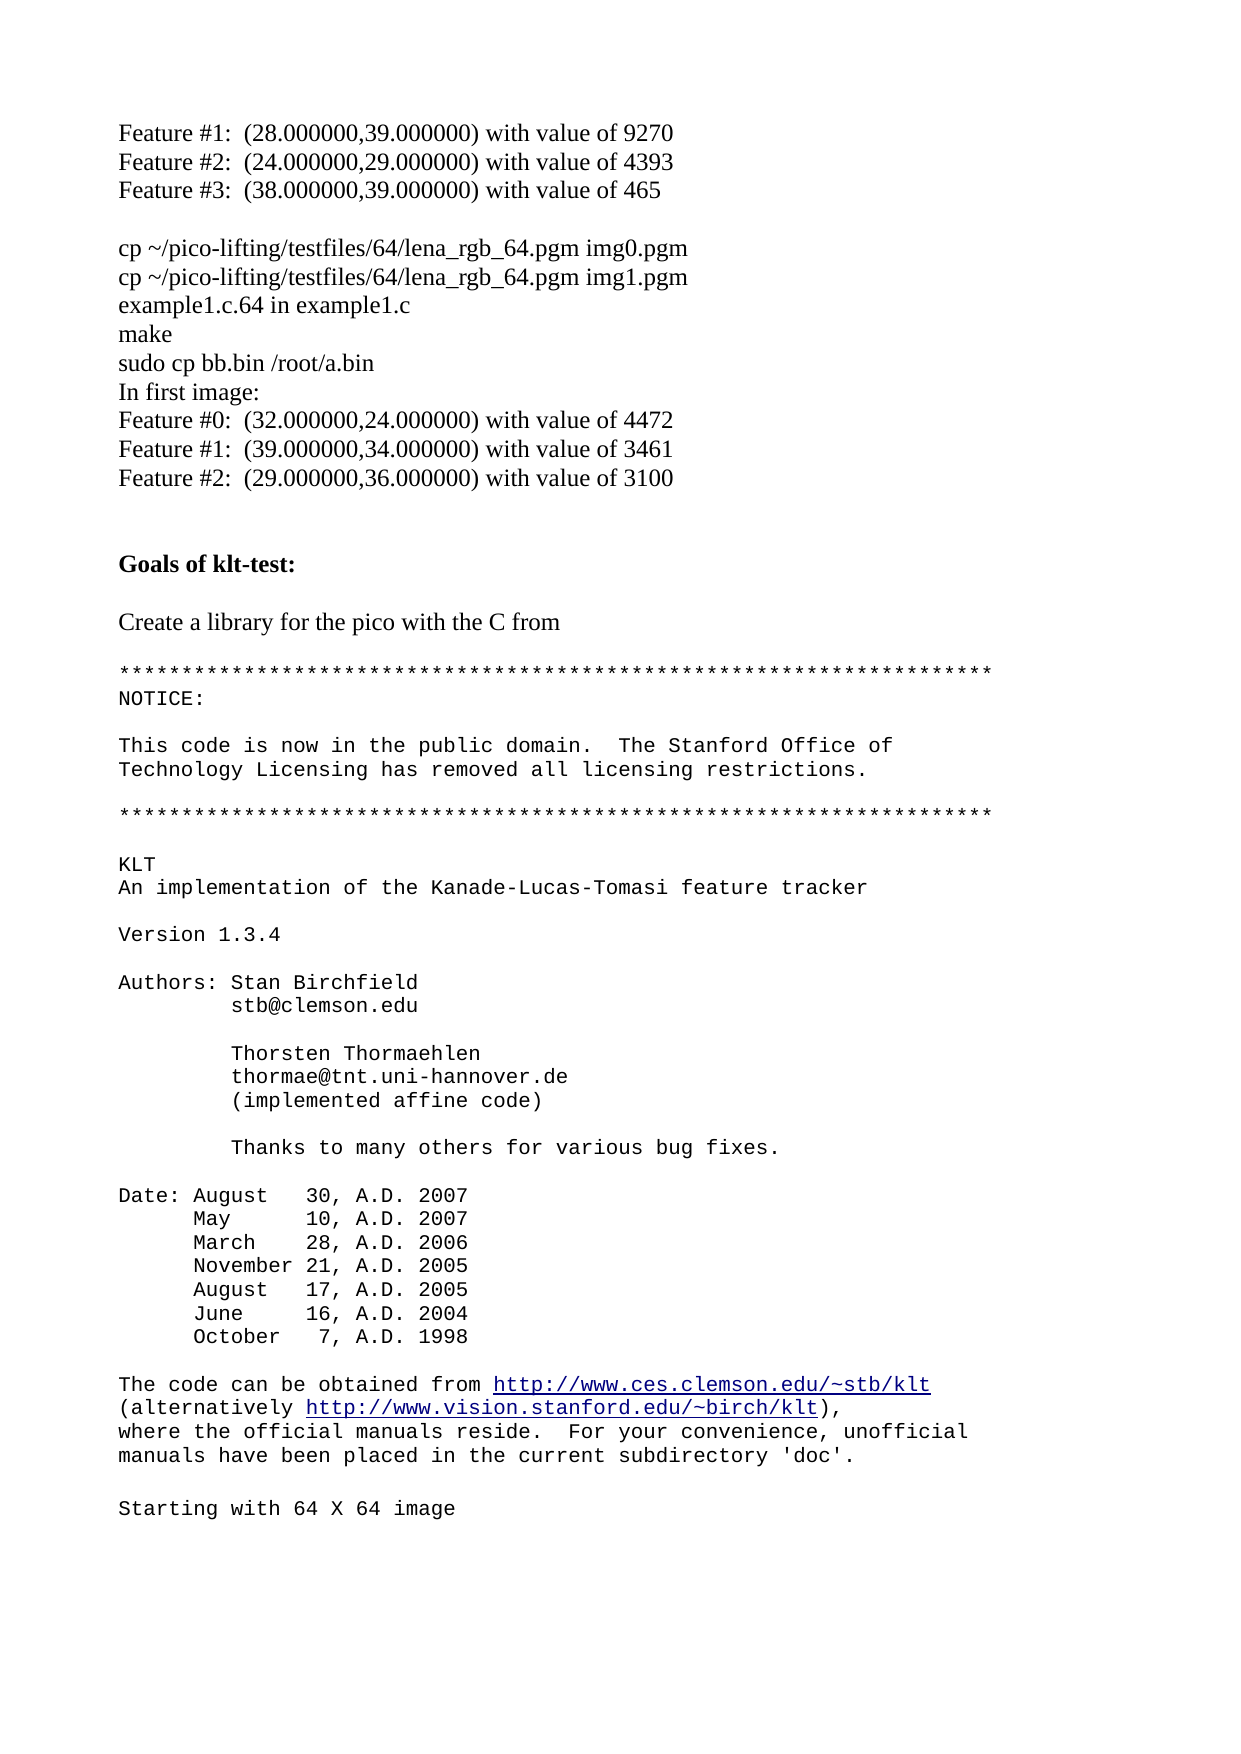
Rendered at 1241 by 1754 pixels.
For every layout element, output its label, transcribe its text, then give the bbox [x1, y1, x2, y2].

text Create a library for the pico with the C from [118, 607, 1122, 636]
text May 10, A.D. 2007 [118, 1208, 1122, 1232]
text (implemented affine code) [118, 1090, 1122, 1114]
text Starting with 64 X 64 image [118, 1498, 1122, 1521]
text In first image: [118, 377, 1122, 406]
text Date: August 30, A.D. 2007 [118, 1184, 1122, 1208]
text Feature #1: (28.000000,39.000000) with value of 9270 [118, 118, 1122, 147]
text Thorsten Thormaehlen [118, 1043, 1122, 1066]
text ********************************************************************** [118, 806, 1122, 830]
text This code is now in the public domain. The Stanford Office of [118, 735, 1122, 759]
text Feature #3: (38.000000,39.000000) with value of 465 [118, 176, 1122, 204]
text Thanks to many others for various bug fixes. [118, 1137, 1122, 1161]
text Version 1.3.4 [118, 924, 1122, 948]
text cp ~/pico-lifting/testfiles/64/lena_rgb_64.pgm img0.pgm [118, 233, 1122, 262]
text The code can be obtained from http://www.ces.clemson.edu/~stb/klt [118, 1374, 1122, 1397]
text sudo cp bb.bin /root/a.bin [118, 348, 1122, 377]
text manuals have been placed in the current subdirectory 'doc'. [118, 1445, 1122, 1468]
text where the official manuals reside. For your convenience, unofficial [118, 1421, 1122, 1445]
text ********************************************************************** [118, 664, 1122, 688]
text KLT [118, 853, 1122, 877]
text stb@clemson.edu [118, 995, 1122, 1019]
text Feature #2: (24.000000,29.000000) with value of 4393 [118, 147, 1122, 176]
text Technology Licensing has removed all licensing restrictions. [118, 759, 1122, 783]
text (alternatively http://www.vision.stanford.edu/~birch/klt), [118, 1397, 1122, 1421]
text Authors: Stan Birchfield [118, 972, 1122, 995]
text November 21, A.D. 2005 [118, 1256, 1122, 1279]
text Feature #0: (32.000000,24.000000) with value of 4472 [118, 406, 1122, 434]
text thormae@tnt.uni-hannover.de [118, 1066, 1122, 1090]
text NOTICE: [118, 688, 1122, 712]
text Feature #2: (29.000000,36.000000) with value of 3100 [118, 463, 1122, 492]
text June 16, A.D. 2004 [118, 1303, 1122, 1326]
text Feature #1: (39.000000,34.000000) with value of 3461 [118, 434, 1122, 463]
text October 7, A.D. 1998 [118, 1326, 1122, 1350]
text Goals of klt-test: [118, 549, 1122, 578]
text August 17, A.D. 2005 [118, 1279, 1122, 1303]
text cp ~/pico-lifting/testfiles/64/lena_rgb_64.pgm img1.pgm [118, 262, 1122, 291]
text make [118, 319, 1122, 348]
text example1.c.64 in example1.c [118, 291, 1122, 319]
text March 28, A.D. 2006 [118, 1232, 1122, 1256]
text An implementation of the Kanade-Lucas-Tomasi feature tracker [118, 877, 1122, 901]
